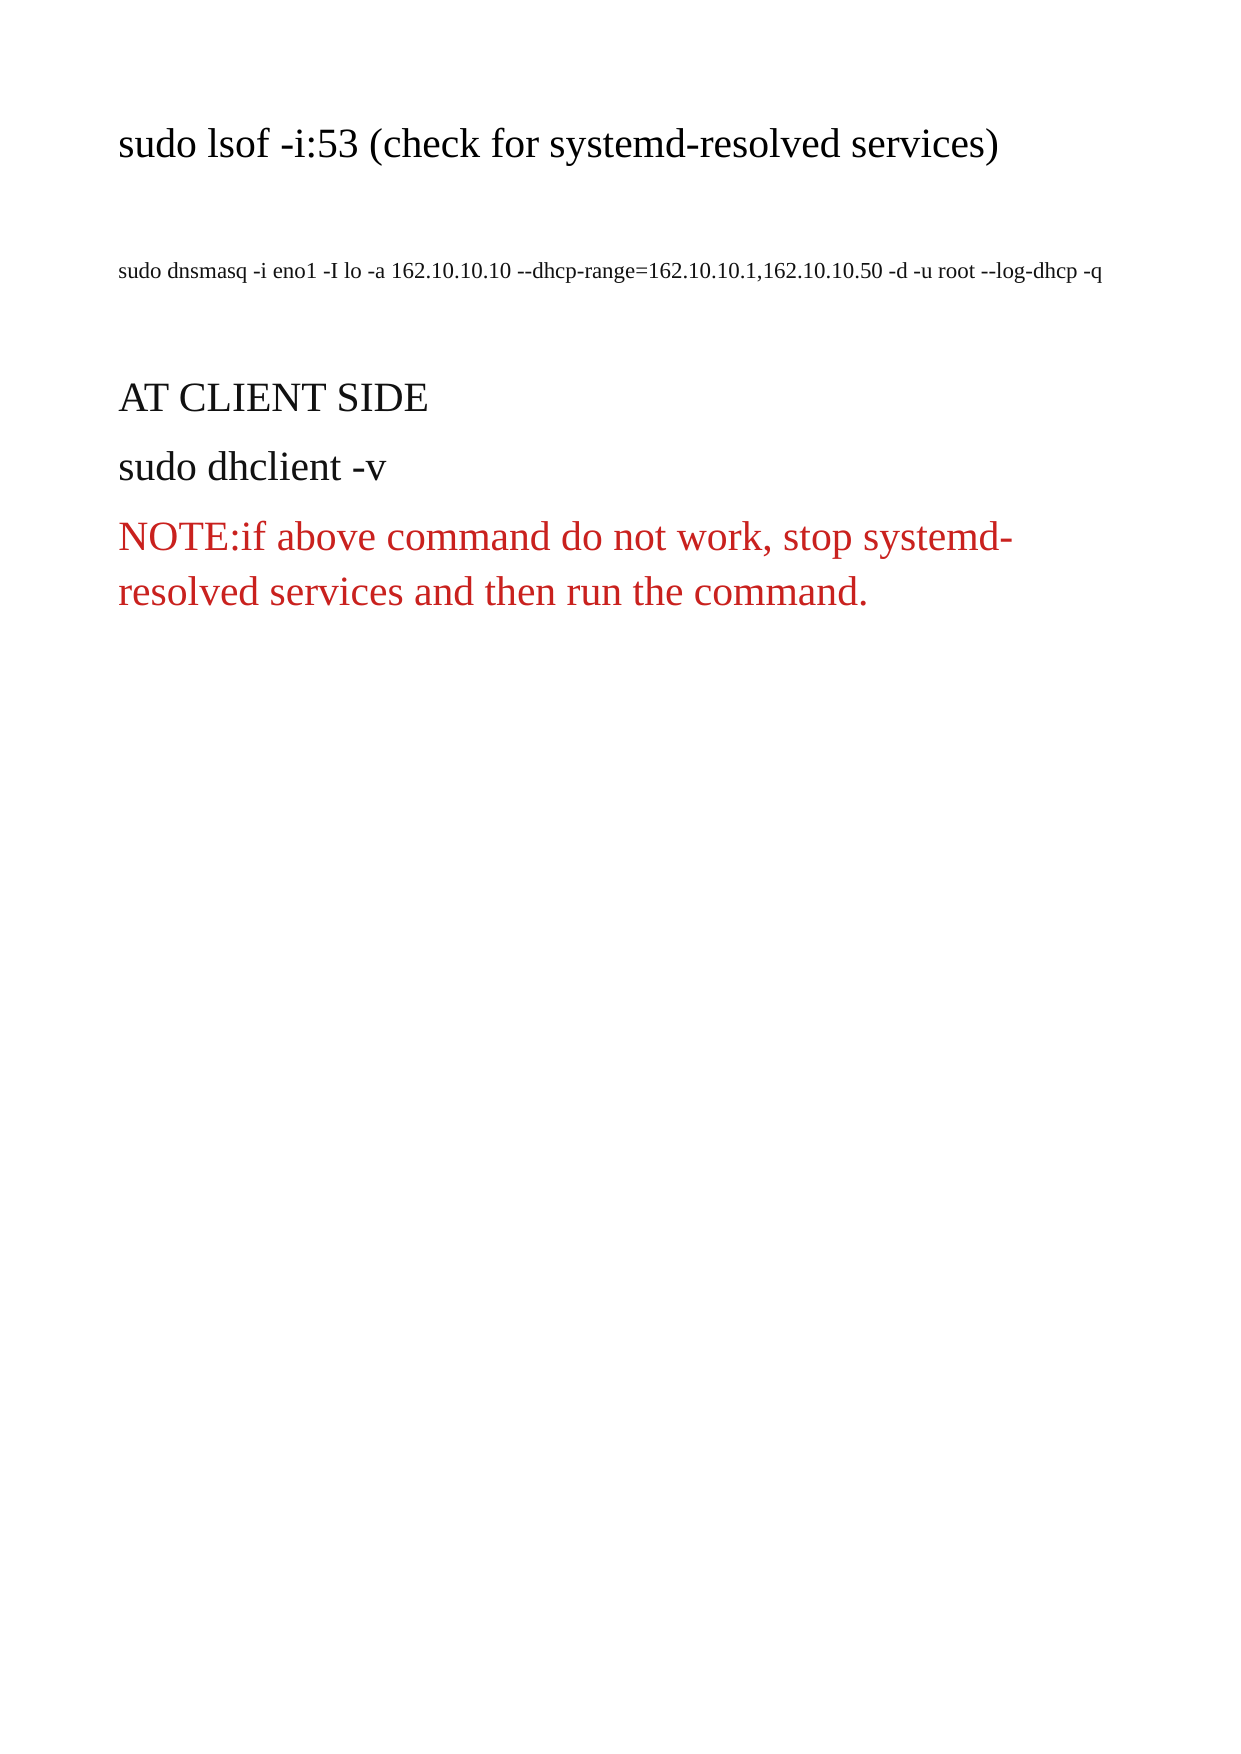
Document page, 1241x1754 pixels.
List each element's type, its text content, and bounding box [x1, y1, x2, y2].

text sudo dhclient -v [118, 442, 1122, 489]
text sudo dnsmasq -i eno1 -I lo -a 162.10.10.10 --dhcp-range=162.10.10.1,162.10.10.50 -d -u root --log-dhcp -q [118, 257, 1122, 284]
text NOTE:if above command do not work, stop systemd-resolved services and then run the command. [118, 511, 1122, 614]
text AT CLIENT SIDE [118, 372, 1122, 420]
text sudo lsof -i:53 (check for systemd-resolved services) [118, 118, 1122, 166]
